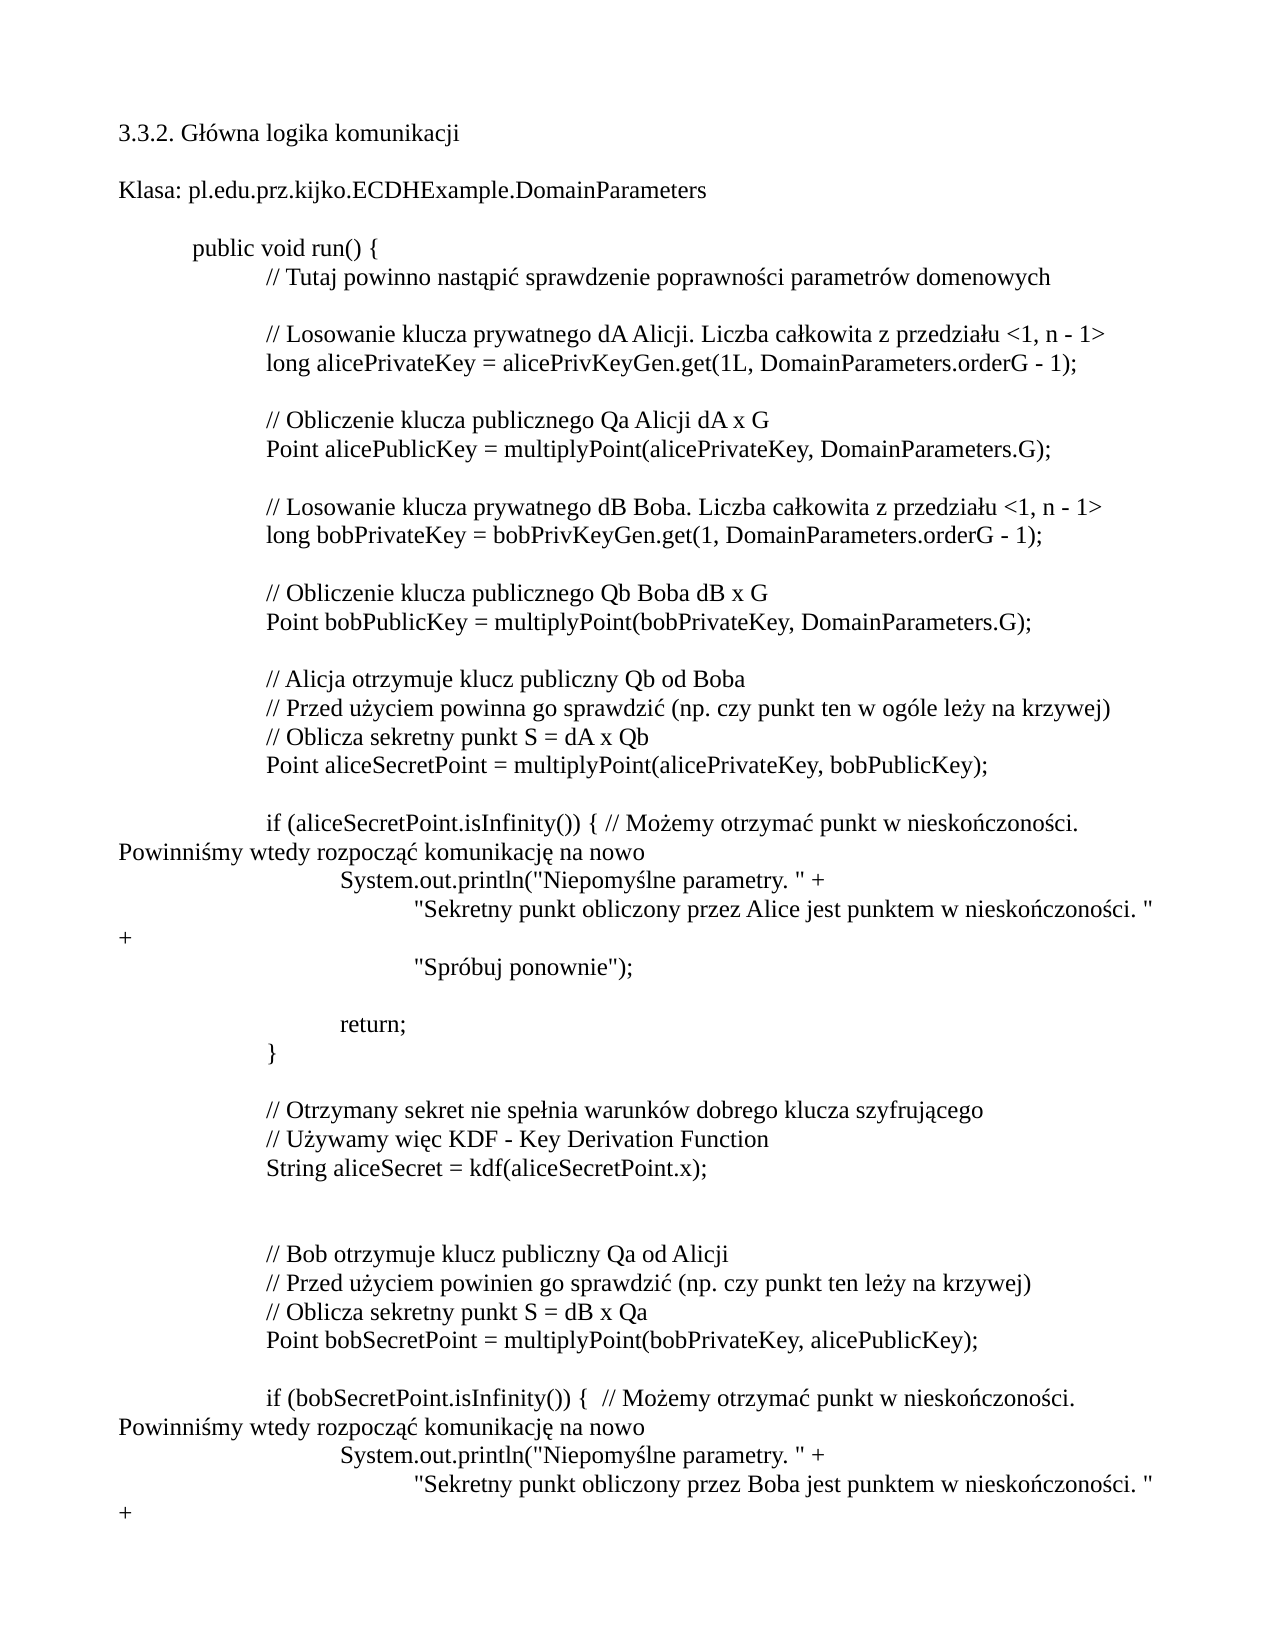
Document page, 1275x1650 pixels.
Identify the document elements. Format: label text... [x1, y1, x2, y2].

text if (bobSecretPoint.isInfinity()) { // Możemy otrzymać punkt w nieskończoności. Powinniśmy wtedy rozpocząć komunikację na nowo [118, 1383, 1157, 1441]
text // Obliczenie klucza publicznego Qa Alicji dA x G [118, 406, 1157, 434]
text // Bob otrzymuje klucz publiczny Qa od Alicji [118, 1239, 1157, 1268]
text 3.3.2. Główna logika komunikacji [118, 118, 1157, 147]
text public void run() { [118, 233, 1157, 262]
text "Spróbuj ponownie"); [118, 952, 1157, 981]
text // Tutaj powinno nastąpić sprawdzenie poprawności parametrów domenowych [118, 262, 1157, 291]
text // Oblicza sekretny punkt S = dB x Qa [118, 1297, 1157, 1326]
text // Otrzymany sekret nie spełnia warunków dobrego klucza szyfrującego [118, 1096, 1157, 1124]
text Point aliceSecretPoint = multiplyPoint(alicePrivateKey, bobPublicKey); [118, 751, 1157, 779]
text // Alicja otrzymuje klucz publiczny Qb od Boba [118, 664, 1157, 693]
text // Przed użyciem powinien go sprawdzić (np. czy punkt ten leży na krzywej) [118, 1268, 1157, 1297]
text } [118, 1038, 1157, 1067]
text // Oblicza sekretny punkt S = dA x Qb [118, 722, 1157, 751]
text Point bobPublicKey = multiplyPoint(bobPrivateKey, DomainParameters.G); [118, 607, 1157, 636]
text Point bobSecretPoint = multiplyPoint(bobPrivateKey, alicePublicKey); [118, 1326, 1157, 1354]
text // Losowanie klucza prywatnego dB Boba. Liczba całkowita z przedziału <1, n - 1> [118, 492, 1157, 521]
text "Sekretny punkt obliczony przez Alice jest punktem w nieskończoności. " + [118, 894, 1157, 952]
text System.out.println("Niepomyślne parametry. " + [118, 1441, 1157, 1469]
text // Losowanie klucza prywatnego dA Alicji. Liczba całkowita z przedziału <1, n - 1> [118, 319, 1157, 348]
text System.out.println("Niepomyślne parametry. " + [118, 866, 1157, 894]
text Klasa: pl.edu.prz.kijko.ECDHExample.DomainParameters [118, 176, 1157, 204]
text // Używamy więc KDF - Key Derivation Function [118, 1124, 1157, 1153]
text // Przed użyciem powinna go sprawdzić (np. czy punkt ten w ogóle leży na krzywej) [118, 693, 1157, 722]
text String aliceSecret = kdf(aliceSecretPoint.x); [118, 1153, 1157, 1182]
text if (aliceSecretPoint.isInfinity()) { // Możemy otrzymać punkt w nieskończoności. Powinniśmy wtedy rozpocząć komunikację na nowo [118, 808, 1157, 866]
text "Sekretny punkt obliczony przez Boba jest punktem w nieskończoności. " + [118, 1469, 1157, 1527]
text long alicePrivateKey = alicePrivKeyGen.get(1L, DomainParameters.orderG - 1); [118, 348, 1157, 377]
text long bobPrivateKey = bobPrivKeyGen.get(1, DomainParameters.orderG - 1); [118, 521, 1157, 549]
text return; [118, 1009, 1157, 1038]
text // Obliczenie klucza publicznego Qb Boba dB x G [118, 578, 1157, 607]
text Point alicePublicKey = multiplyPoint(alicePrivateKey, DomainParameters.G); [118, 434, 1157, 463]
